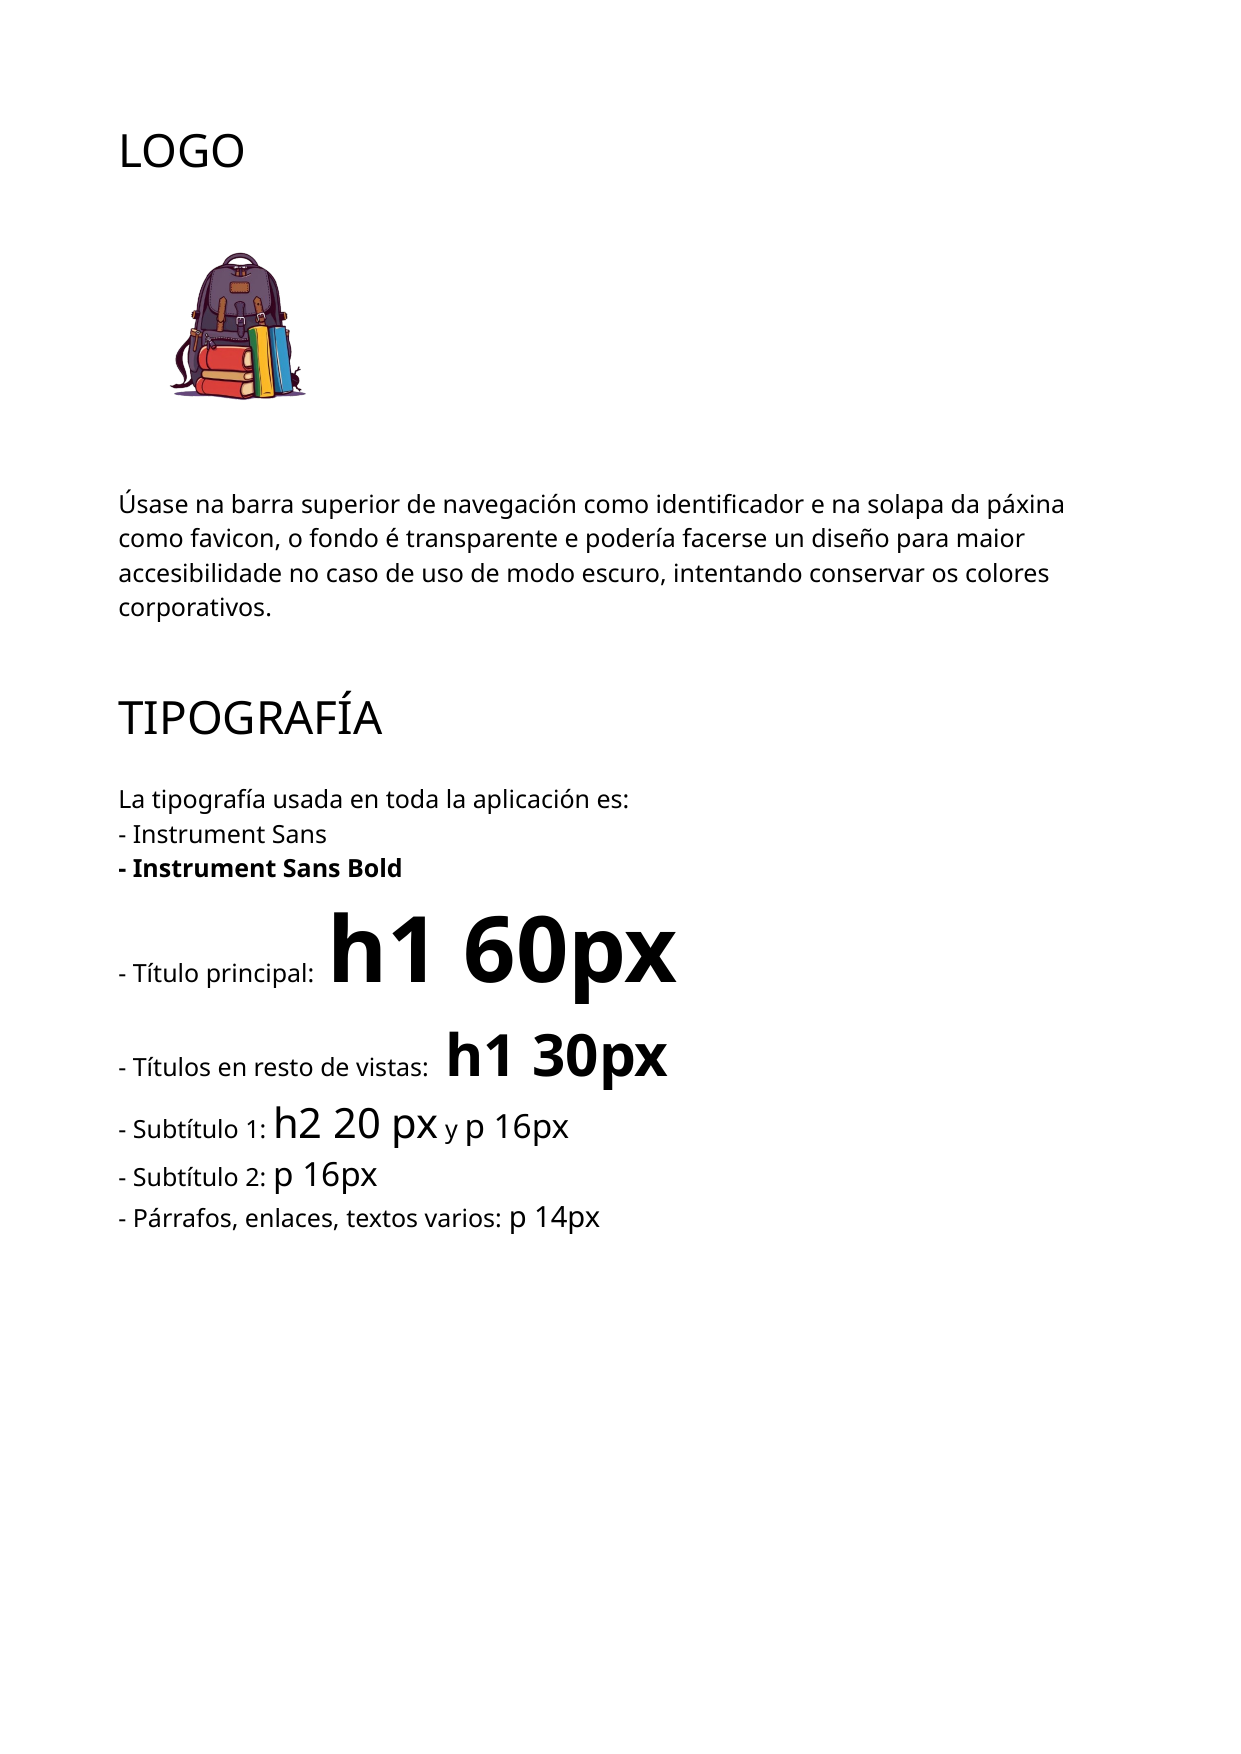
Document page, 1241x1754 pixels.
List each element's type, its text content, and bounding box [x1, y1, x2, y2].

text - Párrafos, enlaces, textos varios: p 14px [118, 1197, 1122, 1236]
text LOGO [118, 118, 1122, 181]
text La tipografía usada en toda la aplicación es: [118, 782, 1122, 816]
text TIPOGRAFÍA [118, 686, 1122, 748]
picture [120, 193, 363, 441]
text - Subtítulo 2: p 16px [118, 1151, 1122, 1197]
text - Instrument Sans Bold [118, 850, 1122, 884]
text - Títulos en resto de vistas: h1 30px [118, 1009, 1122, 1094]
text Úsase na barra superior de navegación como identificador e na solapa da páxina como favicon, o fondo é transparente e podería facerse un diseño para maior accesibilidade no caso de uso de modo escuro, intentando conservar os colores corporativos. [118, 487, 1122, 623]
text - Título principal: h1 60px [118, 884, 1122, 1009]
text - Instrument Sans [118, 816, 1122, 850]
text - Subtítulo 1: h2 20 px y p 16px [118, 1094, 1122, 1151]
